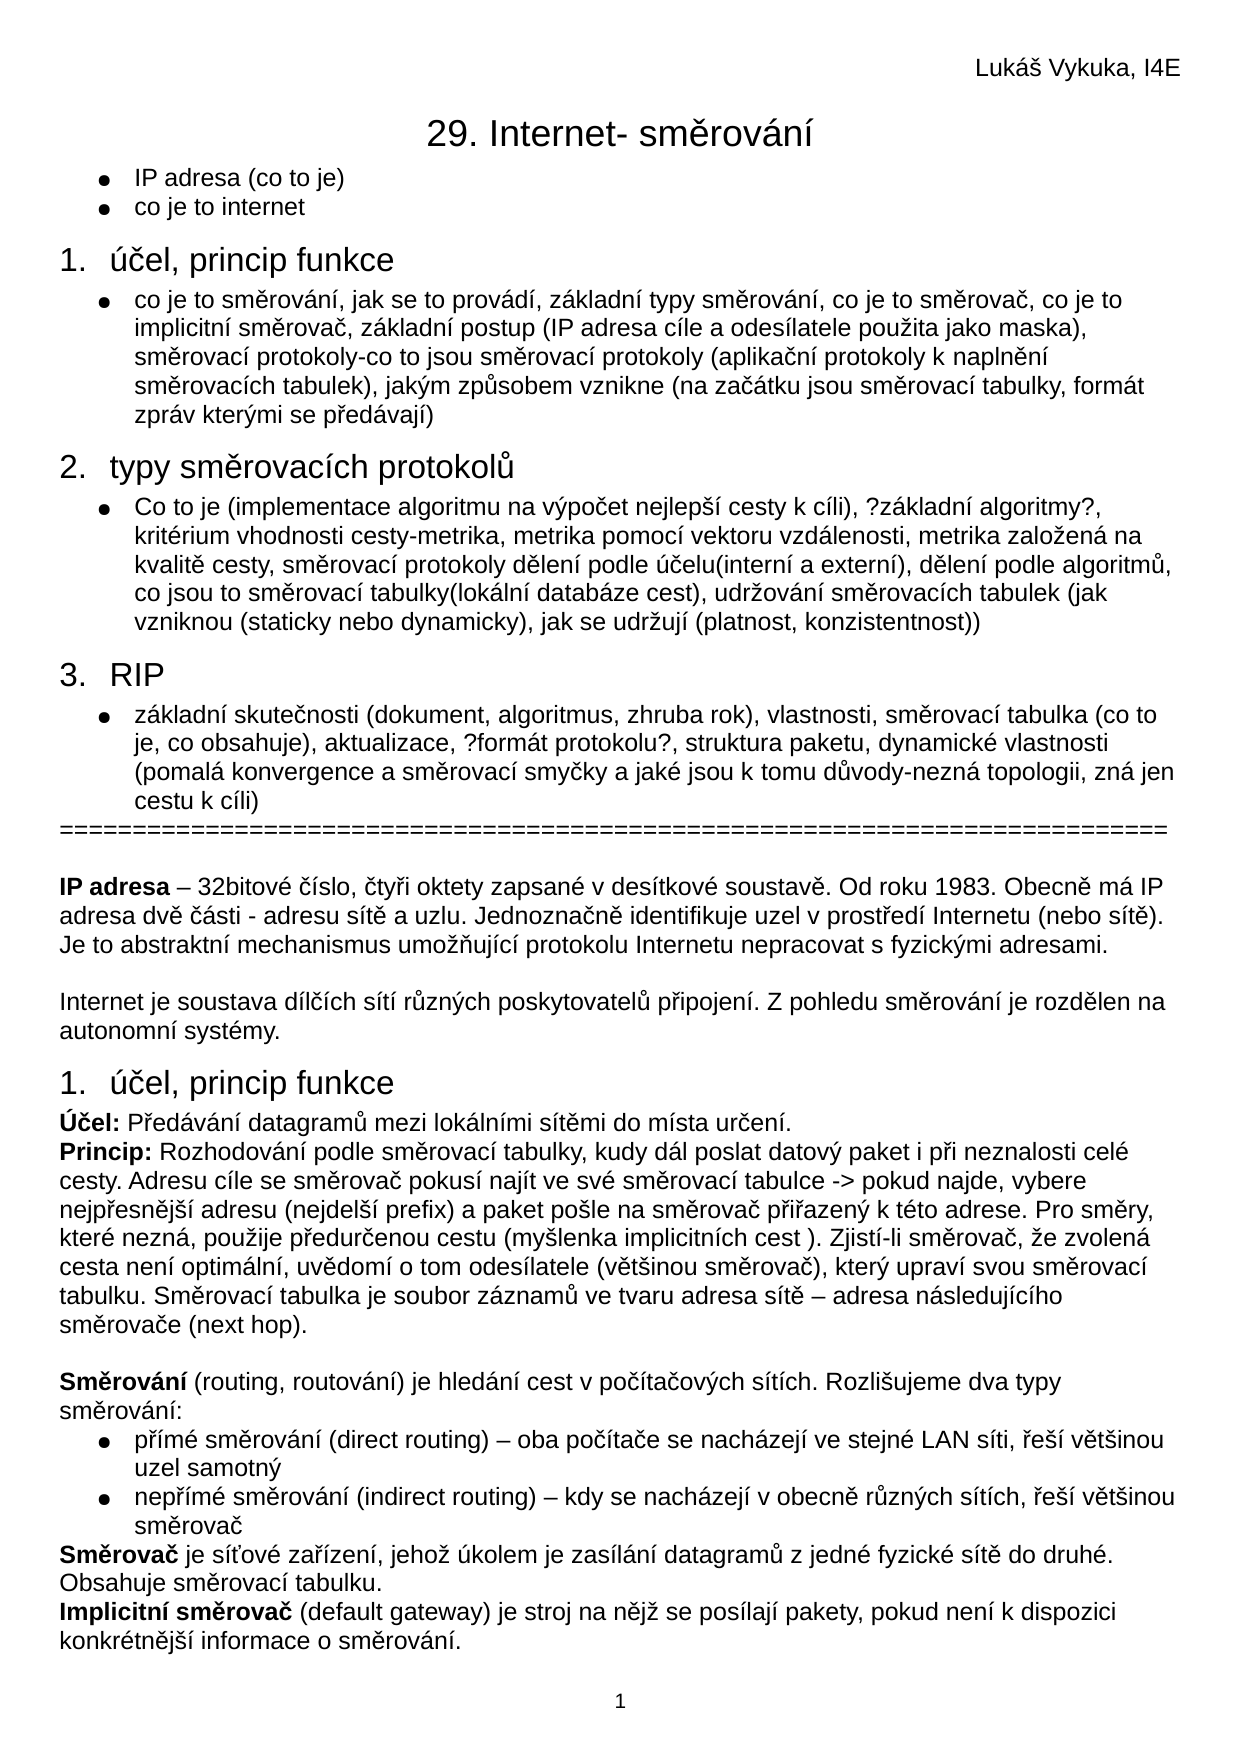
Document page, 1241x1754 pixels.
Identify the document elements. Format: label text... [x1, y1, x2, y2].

list co je to směrování, jak se to provádí, základní typy směrování, co je to směrovač, co je to implicitní směrovač, základní postup (IP adresa cíle a odesílatele použita jako maska), směrovací protokoly-co to jsou směrovací protokoly (aplikační protokoly k naplnění směrovacích tabulek), jakým způsobem vznikne (na začátku jsou směrovací tabulky, formát zpráv kterými se předávají) [97, 284, 1181, 428]
list co je to internet [97, 192, 1181, 221]
text Směrování (routing, routování) je hledání cest v počítačových sítích. Rozlišujeme dva typy směrování: [59, 1367, 1181, 1424]
text Implicitní směrovač (default gateway) je stroj na nějž se posílají pakety, pokud není k dispozici konkrétnější informace o směrování. [59, 1597, 1181, 1654]
text Princip: Rozhodování podle směrovací tabulky, kudy dál poslat datový paket i při neznalosti celé cesty. Adresu cíle se směrovač pokusí najít ve své směrovací tabulce -> pokud najde, vybere nejpřesnější adresu (nejdelší prefix) a paket pošle na směrovač přiřazený k této adrese. Pro směry, které nezná, použije předurčenou cestu (myšlenka implicitních cest ). Zjistí-li směrovač, že zvolená cesta není optimální, uvědomí o tom odesílatele (většinou směrovač), který upraví svou směrovací tabulku. Směrovací tabulka je soubor záznamů ve tvaru adresa sítě – adresa následujícího směrovače (next hop). [59, 1137, 1181, 1338]
list Co to je (implementace algoritmu na výpočet nejlepší cesty k cíli), ?základní algoritmy?, kritérium vhodnosti cesty-metrika, metrika pomocí vektoru vzdálenosti, metrika založená na kvalitě cesty, směrovací protokoly dělení podle účelu(interní a externí), dělení podle algoritmů, co jsou to směrovací tabulky(lokální databáze cest), udržování směrovacích tabulek (jak vzniknou (staticky nebo dynamicky), jak se udržují (platnost, konzistentnost)) [97, 492, 1181, 636]
list přímé směrování (direct routing) – oba počítače se nacházejí ve stejné LAN síti, řeší většinou uzel samotný [97, 1424, 1181, 1482]
subtitle účel, princip funkce [59, 240, 1181, 278]
subtitle typy směrovacích protokolů [59, 447, 1181, 486]
list IP adresa (co to je) [97, 163, 1181, 192]
text ============================================================================ [59, 814, 1181, 843]
text IP adresa – 32bitové číslo, čtyři oktety zapsané v desítkové soustavě. Od roku 1983. Obecně má IP adresa dvě části - adresu sítě a uzlu. Jednoznačně identifikuje uzel v prostředí Internetu (nebo sítě). Je to abstraktní mechanismus umožňující protokolu Internetu nepracovat s fyzickými adresami. [59, 872, 1181, 958]
list základní skutečnosti (dokument, algoritmus, zhruba rok), vlastnosti, směrovací tabulka (co to je, co obsahuje), aktualizace, ?formát protokolu?, struktura paketu, dynamické vlastnosti (pomalá konvergence a směrovací smyčky a jaké jsou k tomu důvody-nezná topologii, zná jen cestu k cíli) [97, 699, 1181, 814]
subtitle 29. Internet- směrování [59, 111, 1181, 154]
text Účel: Předávání datagramů mezi lokálními sítěmi do místa určení. [59, 1108, 1181, 1137]
list nepřímé směrování (indirect routing) – kdy se nacházejí v obecně různých sítích, řeší většinou směrovač [97, 1482, 1181, 1539]
text Směrovač je síťové zařízení, jehož úkolem je zasílání datagramů z jedné fyzické sítě do druhé. Obsahuje směrovací tabulku. [59, 1539, 1181, 1597]
subtitle účel, princip funkce [59, 1063, 1181, 1102]
text Internet je soustava dílčích sítí různých poskytovatelů připojení. Z pohledu směrování je rozdělen na autonomní systémy. [59, 987, 1181, 1044]
subtitle RIP [59, 655, 1181, 693]
